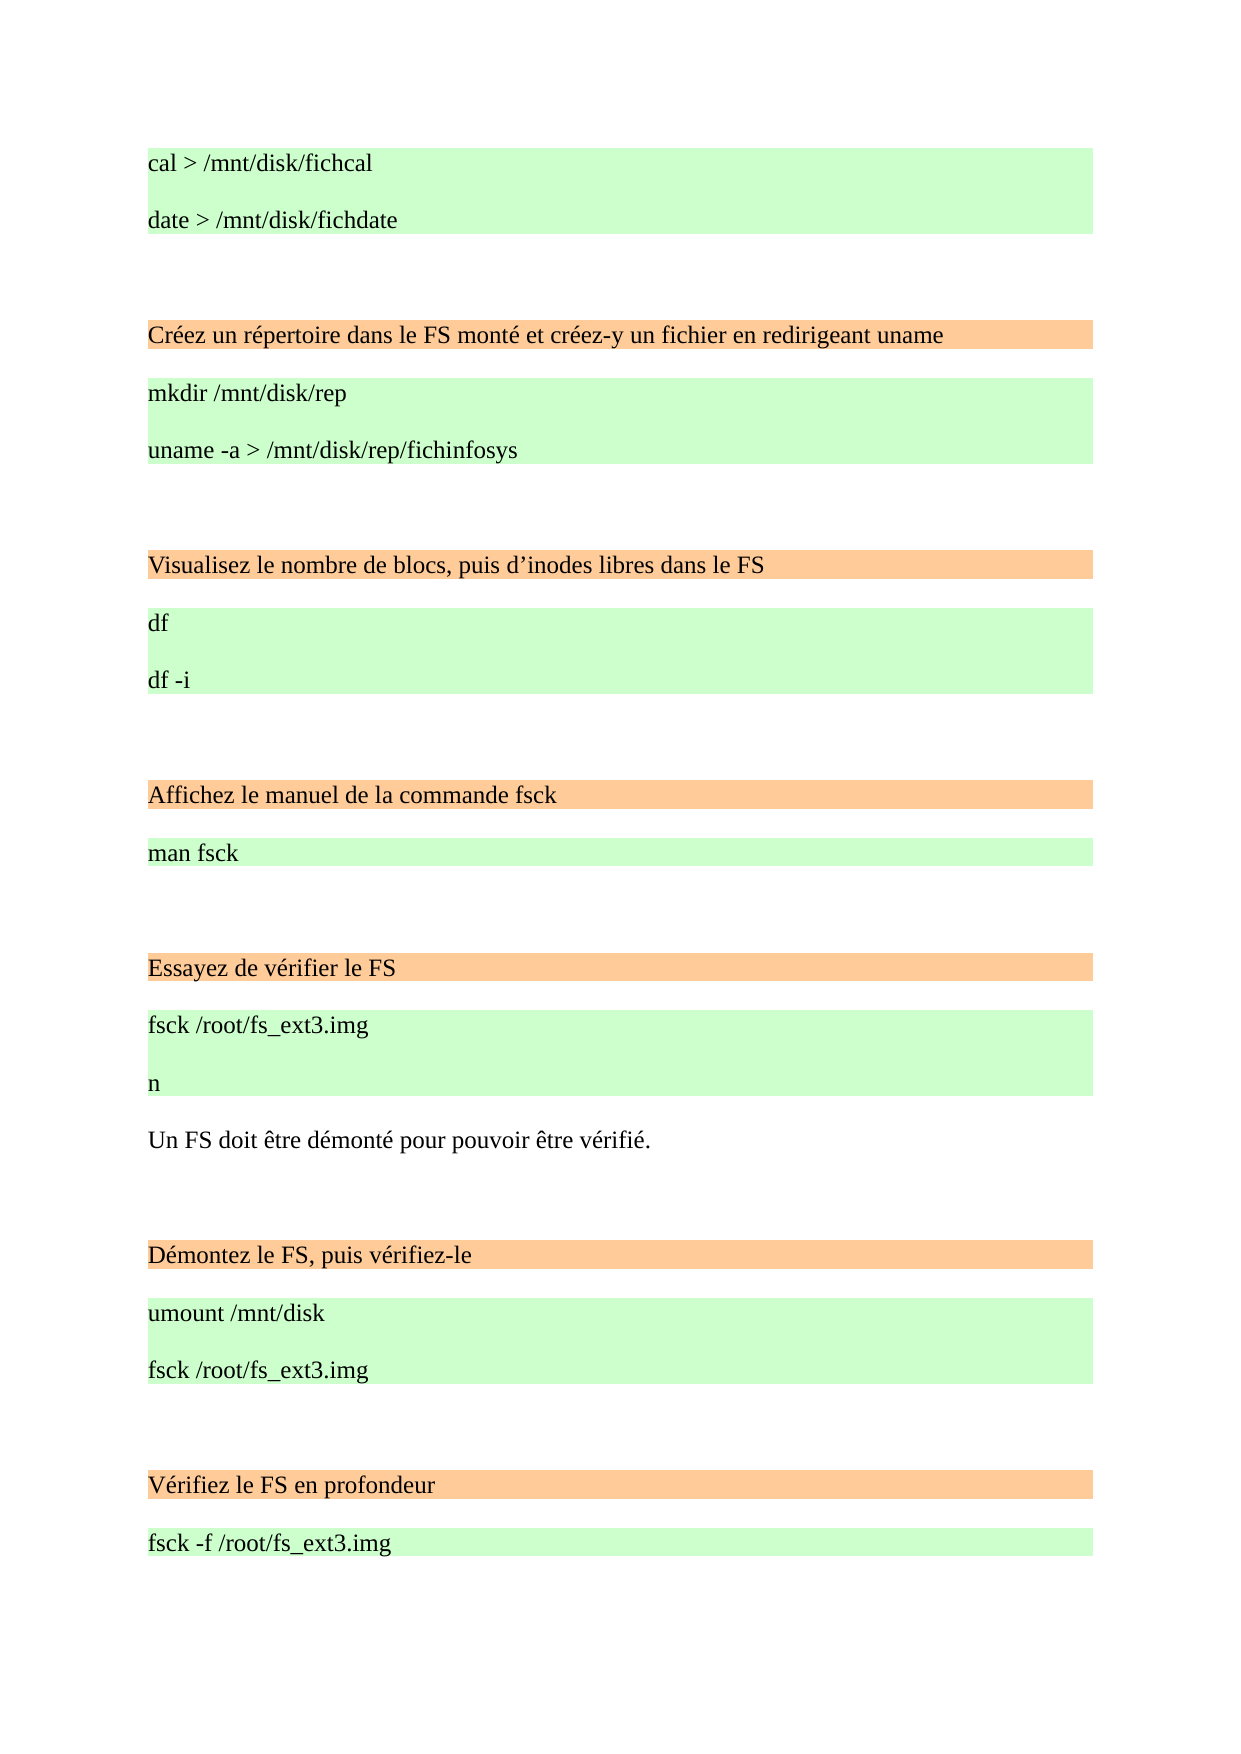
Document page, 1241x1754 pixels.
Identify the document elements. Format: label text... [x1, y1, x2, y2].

text man fsck [148, 838, 1093, 866]
text df -i [148, 665, 1093, 694]
text df [148, 608, 1093, 636]
text Un FS doit être démonté pour pouvoir être vérifié. [148, 1125, 1093, 1154]
text fsck -f /root/fs_ext3.img [148, 1528, 1093, 1556]
text Visualisez le nombre de blocs, puis d’inodes libres dans le FS [148, 550, 1093, 579]
text Démontez le FS, puis vérifiez-le [148, 1240, 1093, 1269]
text mkdir /mnt/disk/rep [148, 378, 1093, 406]
text n [148, 1068, 1093, 1096]
text Affichez le manuel de la commande fsck [148, 780, 1093, 809]
text fsck /root/fs_ext3.img [148, 1355, 1093, 1384]
text Vérifiez le FS en profondeur [148, 1470, 1093, 1499]
text date > /mnt/disk/fichdate [148, 205, 1093, 234]
text fsck /root/fs_ext3.img [148, 1010, 1093, 1039]
text Essayez de vérifier le FS [148, 953, 1093, 981]
text uname -a > /mnt/disk/rep/fichinfosys [148, 435, 1093, 464]
text umount /mnt/disk [148, 1298, 1093, 1326]
text cal > /mnt/disk/fichcal [148, 148, 1093, 176]
text Créez un répertoire dans le FS monté et créez-y un fichier en redirigeant uname [148, 320, 1093, 349]
